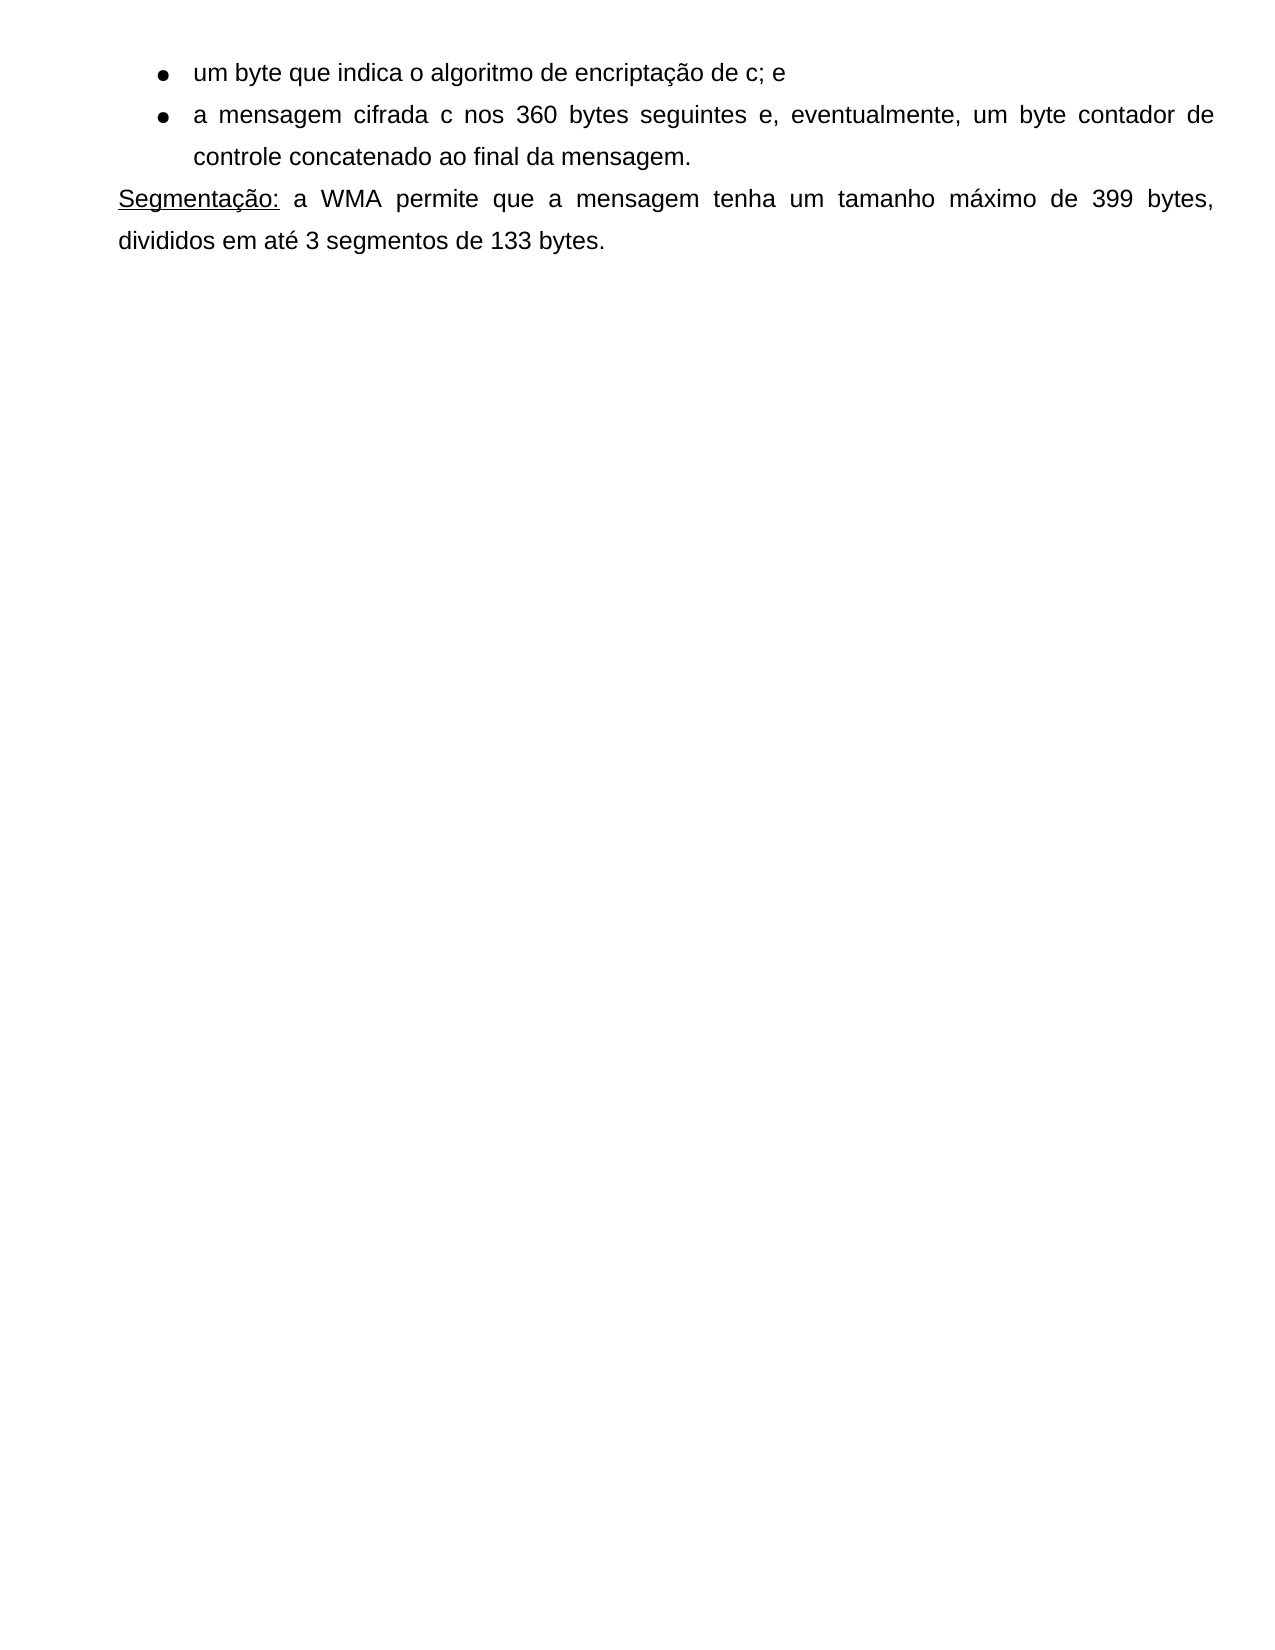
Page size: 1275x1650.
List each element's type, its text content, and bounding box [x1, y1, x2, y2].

text Segmentação: a WMA permite que a mensagem tenha um tamanho máximo de 399 bytes, divididos em até 3 segmentos de 133 bytes. [118, 185, 1216, 254]
list um byte que indica o algoritmo de encriptação de c; e [156, 59, 1216, 87]
list a mensagem cifrada c nos 360 bytes seguintes e, eventualmente, um byte contador de controle concatenado ao final da mensagem. [156, 101, 1216, 171]
